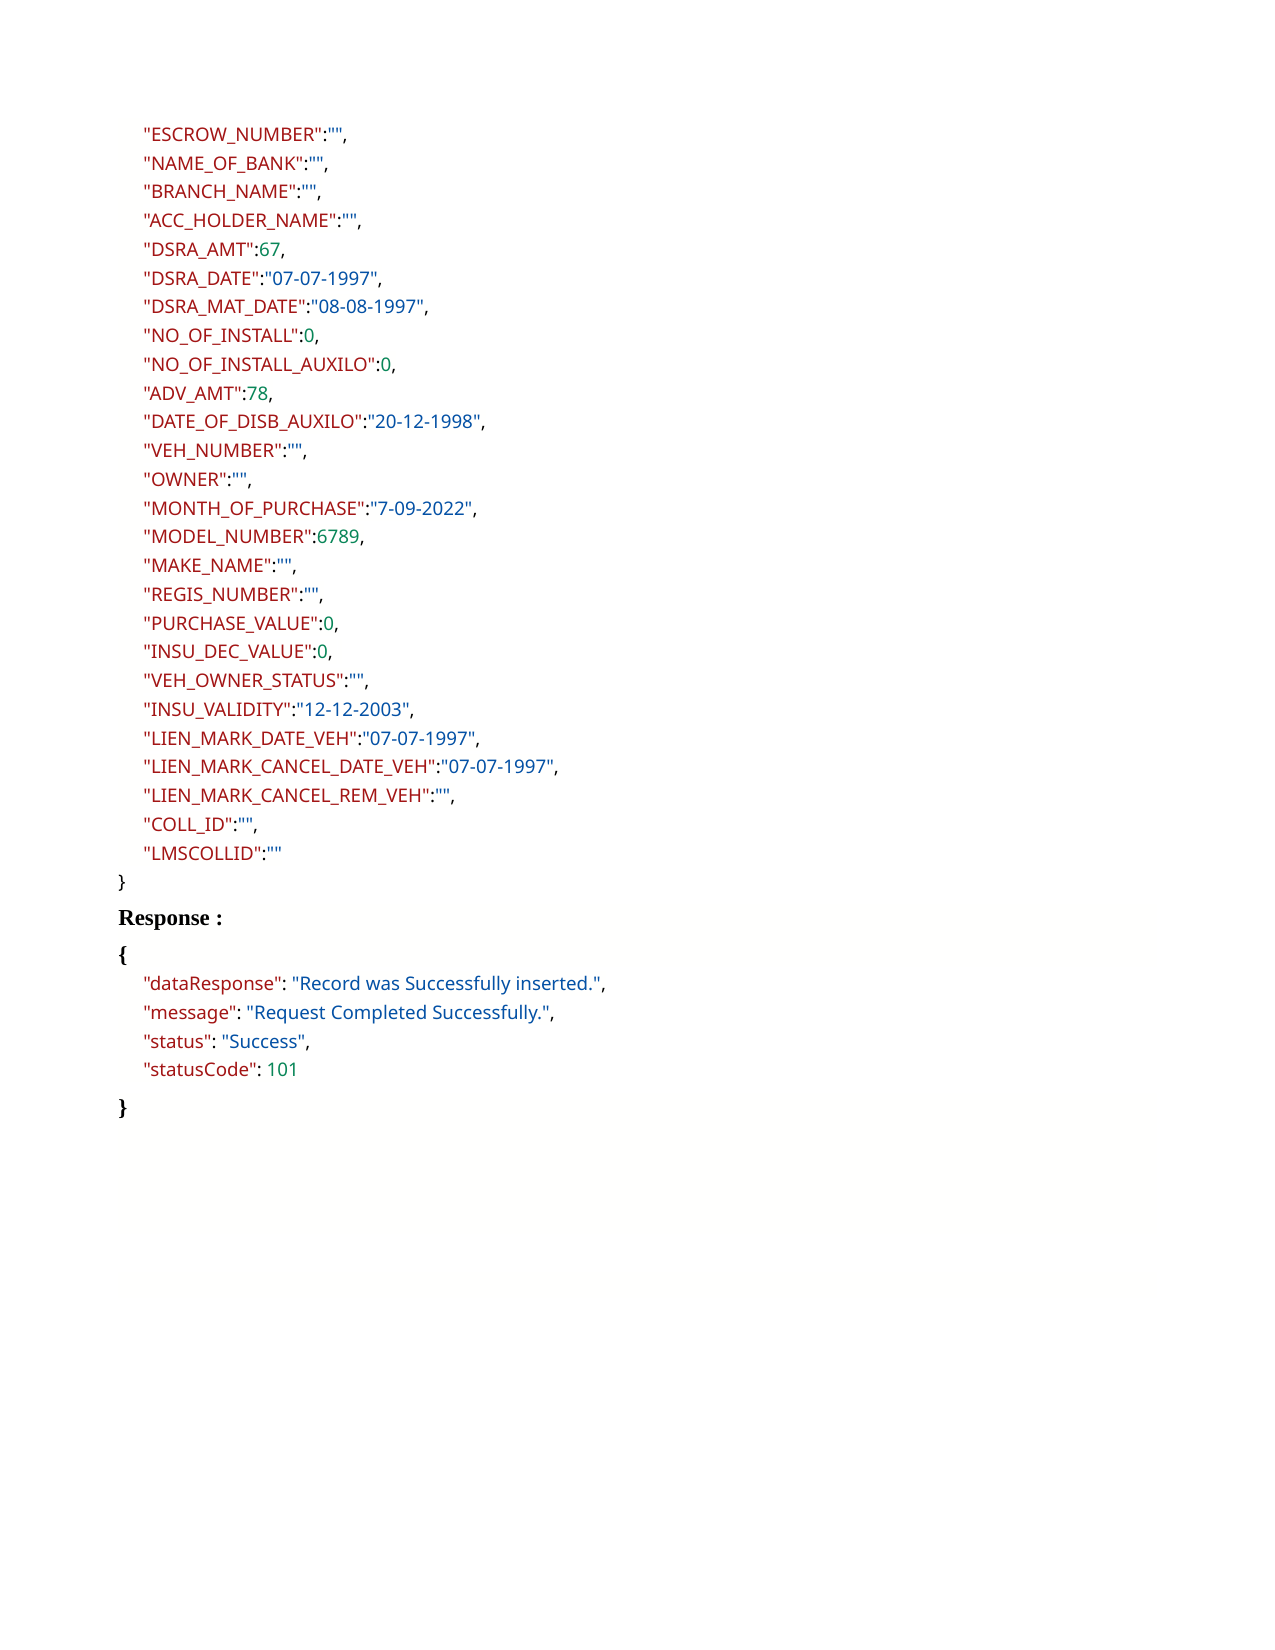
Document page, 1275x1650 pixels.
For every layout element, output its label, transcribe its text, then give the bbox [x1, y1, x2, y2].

text } [118, 1093, 1157, 1121]
text "REGIS_NUMBER":"", [118, 578, 1157, 607]
text "ADV_AMT":78, [118, 377, 1157, 406]
text "MODEL_NUMBER":6789, [118, 521, 1157, 549]
text "PURCHASE_VALUE":0, [118, 607, 1157, 636]
text "VEH_OWNER_STATUS":"", [118, 664, 1157, 693]
text "MAKE_NAME":"", [118, 549, 1157, 578]
text "dataResponse": "Record was Successfully inserted.", [118, 967, 1157, 996]
text "DSRA_MAT_DATE":"08-08-1997", [118, 291, 1157, 319]
text "LIEN_MARK_CANCEL_DATE_VEH":"07-07-1997", [118, 751, 1157, 779]
text "DSRA_AMT":67, [118, 233, 1157, 262]
text "OWNER":"", [118, 463, 1157, 492]
text "ESCROW_NUMBER":"", [118, 118, 1157, 147]
text "NO_OF_INSTALL_AUXILO":0, [118, 348, 1157, 377]
text "INSU_VALIDITY":"12-12-2003", [118, 693, 1157, 722]
text "DATE_OF_DISB_AUXILO":"20-12-1998", [118, 406, 1157, 434]
text "status": "Success", [118, 1025, 1157, 1053]
text "LIEN_MARK_DATE_VEH":"07-07-1997", [118, 722, 1157, 751]
text Response : [118, 904, 1157, 931]
text "BRANCH_NAME":"", [118, 176, 1157, 204]
text "NO_OF_INSTALL":0, [118, 319, 1157, 348]
text "LMSCOLLID":"" [118, 837, 1157, 866]
text "MONTH_OF_PURCHASE":"7-09-2022", [118, 492, 1157, 521]
text "COLL_ID":"", [118, 808, 1157, 837]
text } [118, 866, 1157, 894]
text { [118, 941, 1157, 967]
text "NAME_OF_BANK":"", [118, 147, 1157, 176]
text "statusCode": 101 [118, 1053, 1157, 1082]
text "message": "Request Completed Successfully.", [118, 996, 1157, 1025]
text "INSU_DEC_VALUE":0, [118, 636, 1157, 664]
text "LIEN_MARK_CANCEL_REM_VEH":"", [118, 779, 1157, 808]
text "ACC_HOLDER_NAME":"", [118, 204, 1157, 233]
text "VEH_NUMBER":"", [118, 434, 1157, 463]
text "DSRA_DATE":"07-07-1997", [118, 262, 1157, 291]
